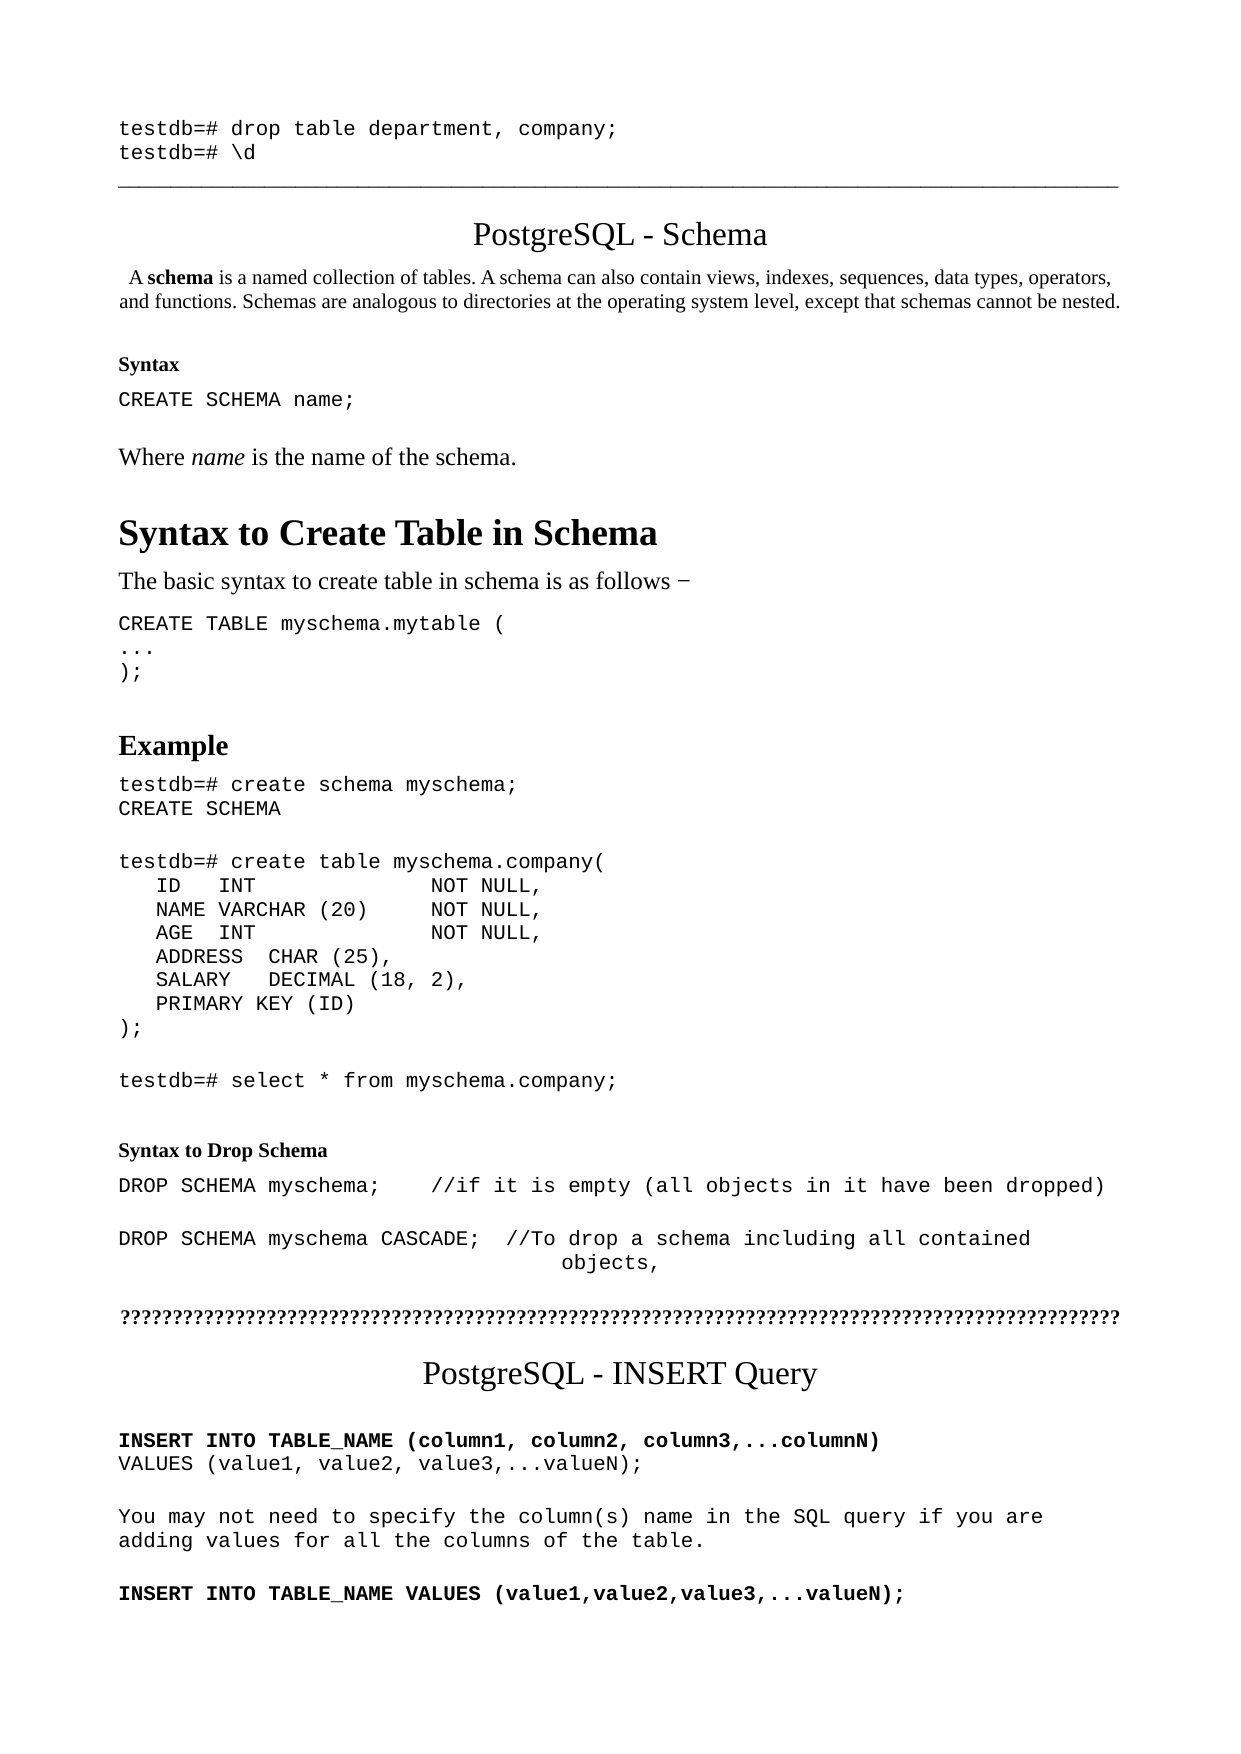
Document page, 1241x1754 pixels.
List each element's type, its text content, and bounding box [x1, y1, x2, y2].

text testdb=# select * from myschema.company; [118, 1070, 1122, 1093]
text DROP SCHEMA myschema CASCADE; //To drop a schema including all contained objects, [118, 1228, 1122, 1275]
text CREATE SCHEMA [118, 798, 1122, 822]
text INSERT INTO TABLE_NAME VALUES (value1,value2,value3,...valueN); [118, 1583, 1122, 1607]
text ); [118, 1017, 1122, 1040]
subtitle Example [118, 728, 1122, 762]
subtitle Syntax to Create Table in Schema [118, 510, 1122, 553]
text The basic syntax to create table in schema is as follows − [118, 566, 1122, 594]
text AGE INT NOT NULL, [118, 922, 1122, 946]
text SALARY DECIMAL (18, 2), [118, 969, 1122, 993]
text testdb=# create schema myschema; [118, 774, 1122, 798]
subtitle Syntax [118, 352, 1122, 376]
text PRIMARY KEY (ID) [118, 993, 1122, 1017]
text ); [118, 661, 1122, 684]
text testdb=# drop table department, company; [118, 118, 1122, 142]
text CREATE SCHEMA name; [118, 389, 1122, 412]
text ... [118, 637, 1122, 661]
text VALUES (value1, value2, value3,...valueN); [118, 1453, 1122, 1477]
text INSERT INTO TABLE_NAME (column1, column2, column3,...columnN) [118, 1430, 1122, 1453]
text ADDRESS CHAR (25), [118, 946, 1122, 969]
text A schema is a named collection of tables. A schema can also contain views, indexes, sequences, data types, operators, and functions. Schemas are analogous to directories at the operating system level, except that schemas cannot be nested. [118, 265, 1122, 313]
text testdb=# \d [118, 142, 1122, 165]
text DROP SCHEMA myschema; //if it is empty (all objects in it have been dropped) [118, 1175, 1122, 1199]
subtitle PostgreSQL - Schema [118, 214, 1122, 253]
text CREATE TABLE myschema.mytable ( [118, 613, 1122, 637]
text ???????????????????????????????????????????????????????????????????????????????????????????????? PostgreSQL - INSERT Query [118, 1305, 1122, 1391]
text You may not need to specify the column(s) name in the SQL query if you are adding values for all the columns of the table. [118, 1506, 1122, 1554]
text Where name is the name of the schema. [118, 442, 1122, 471]
text ID INT NOT NULL, [118, 875, 1122, 898]
text testdb=# create table myschema.company( [118, 851, 1122, 875]
text NAME VARCHAR (20) NOT NULL, [118, 898, 1122, 922]
subtitle Syntax to Drop Schema [118, 1138, 1122, 1162]
text ________________________________________________________________________________________________ [118, 165, 1122, 189]
